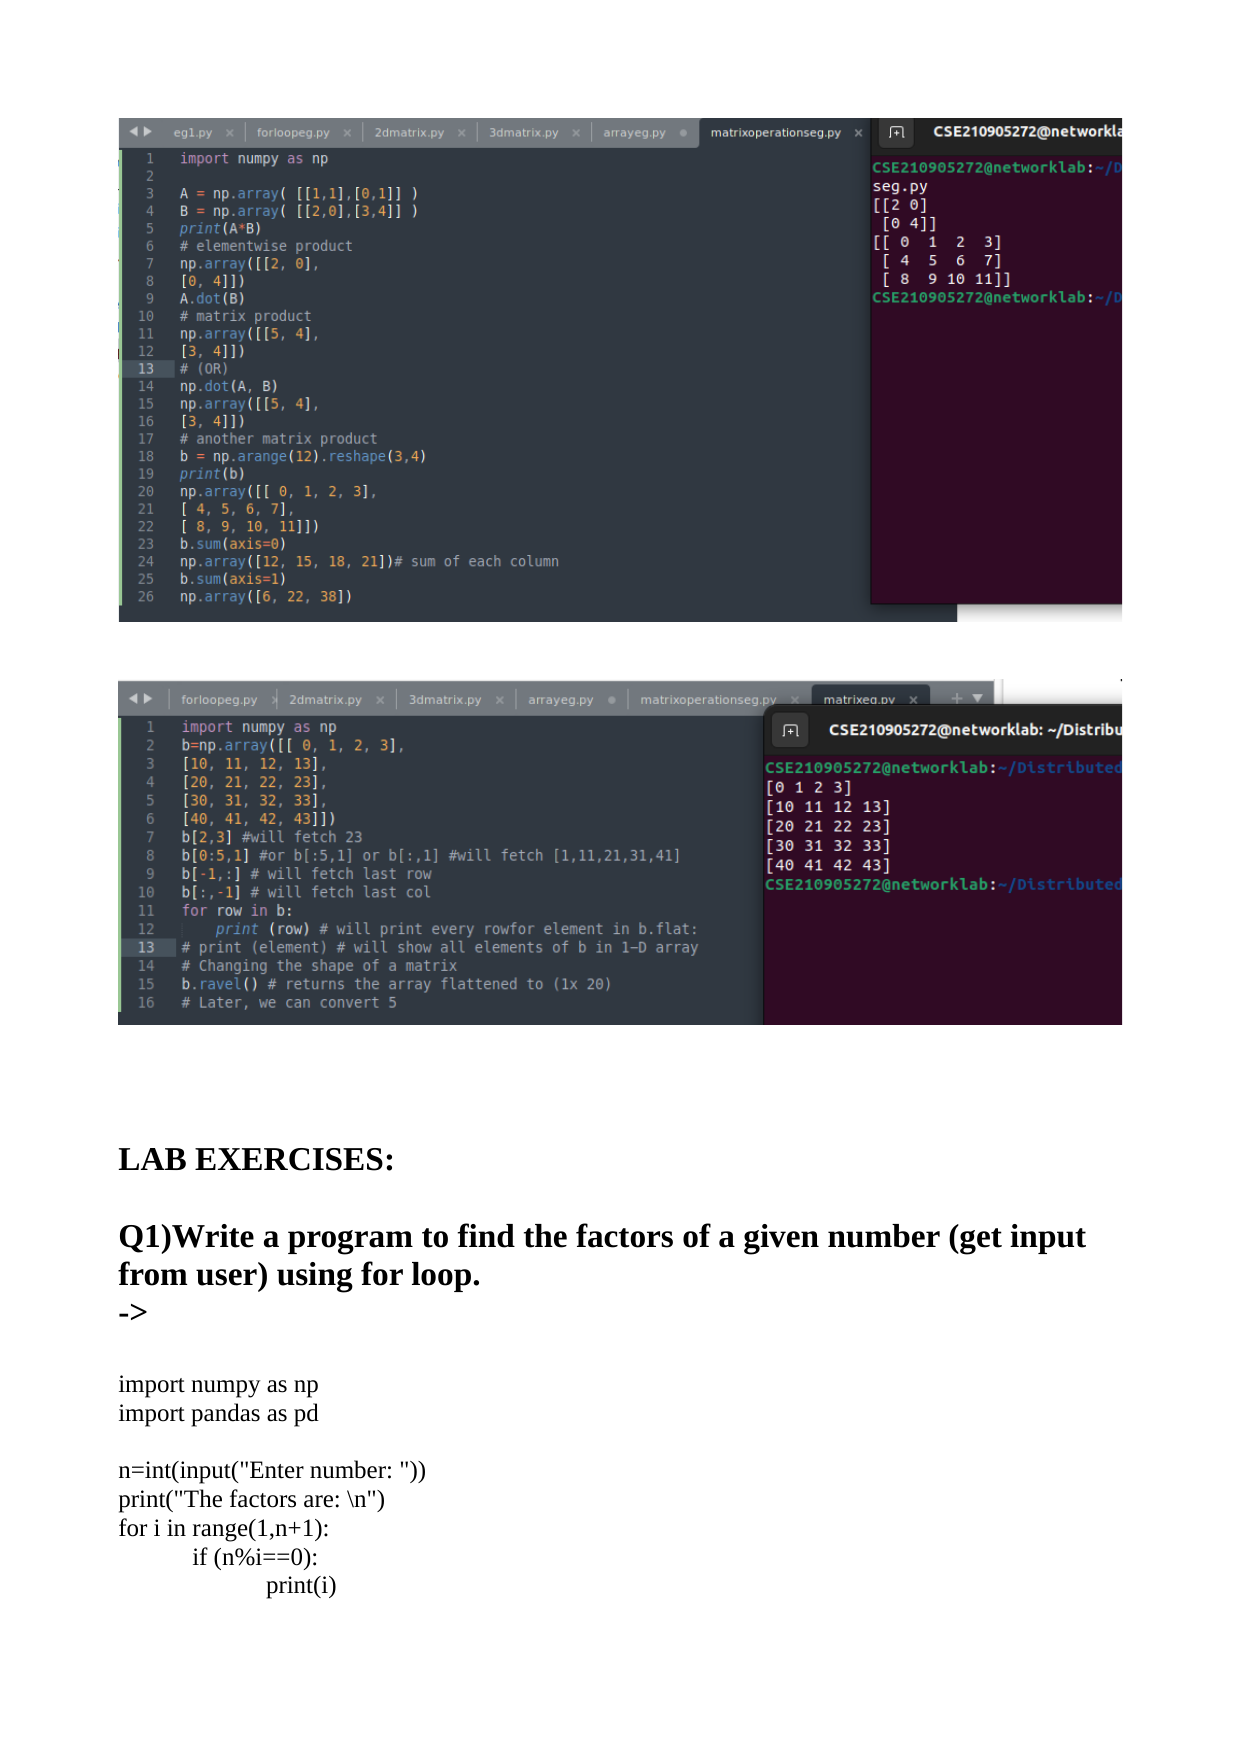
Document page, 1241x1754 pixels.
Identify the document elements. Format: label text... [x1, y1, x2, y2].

text -> [118, 1293, 1122, 1331]
text print(i) [118, 1571, 1122, 1599]
text for i in range(1,n+1): [118, 1513, 1122, 1542]
text import numpy as np [118, 1369, 1122, 1398]
picture [118, 679, 1123, 1025]
text if (n%i==0): [118, 1542, 1122, 1571]
text n=int(input("Enter number: ")) [118, 1456, 1122, 1484]
picture [118, 118, 1123, 622]
text import pandas as pd [118, 1398, 1122, 1427]
text LAB EXERCISES: [118, 1139, 1122, 1178]
text Q1)Write a program to find the factors of a given number (get input from user) using for loop. [118, 1216, 1122, 1293]
text print("The factors are: \n") [118, 1484, 1122, 1513]
